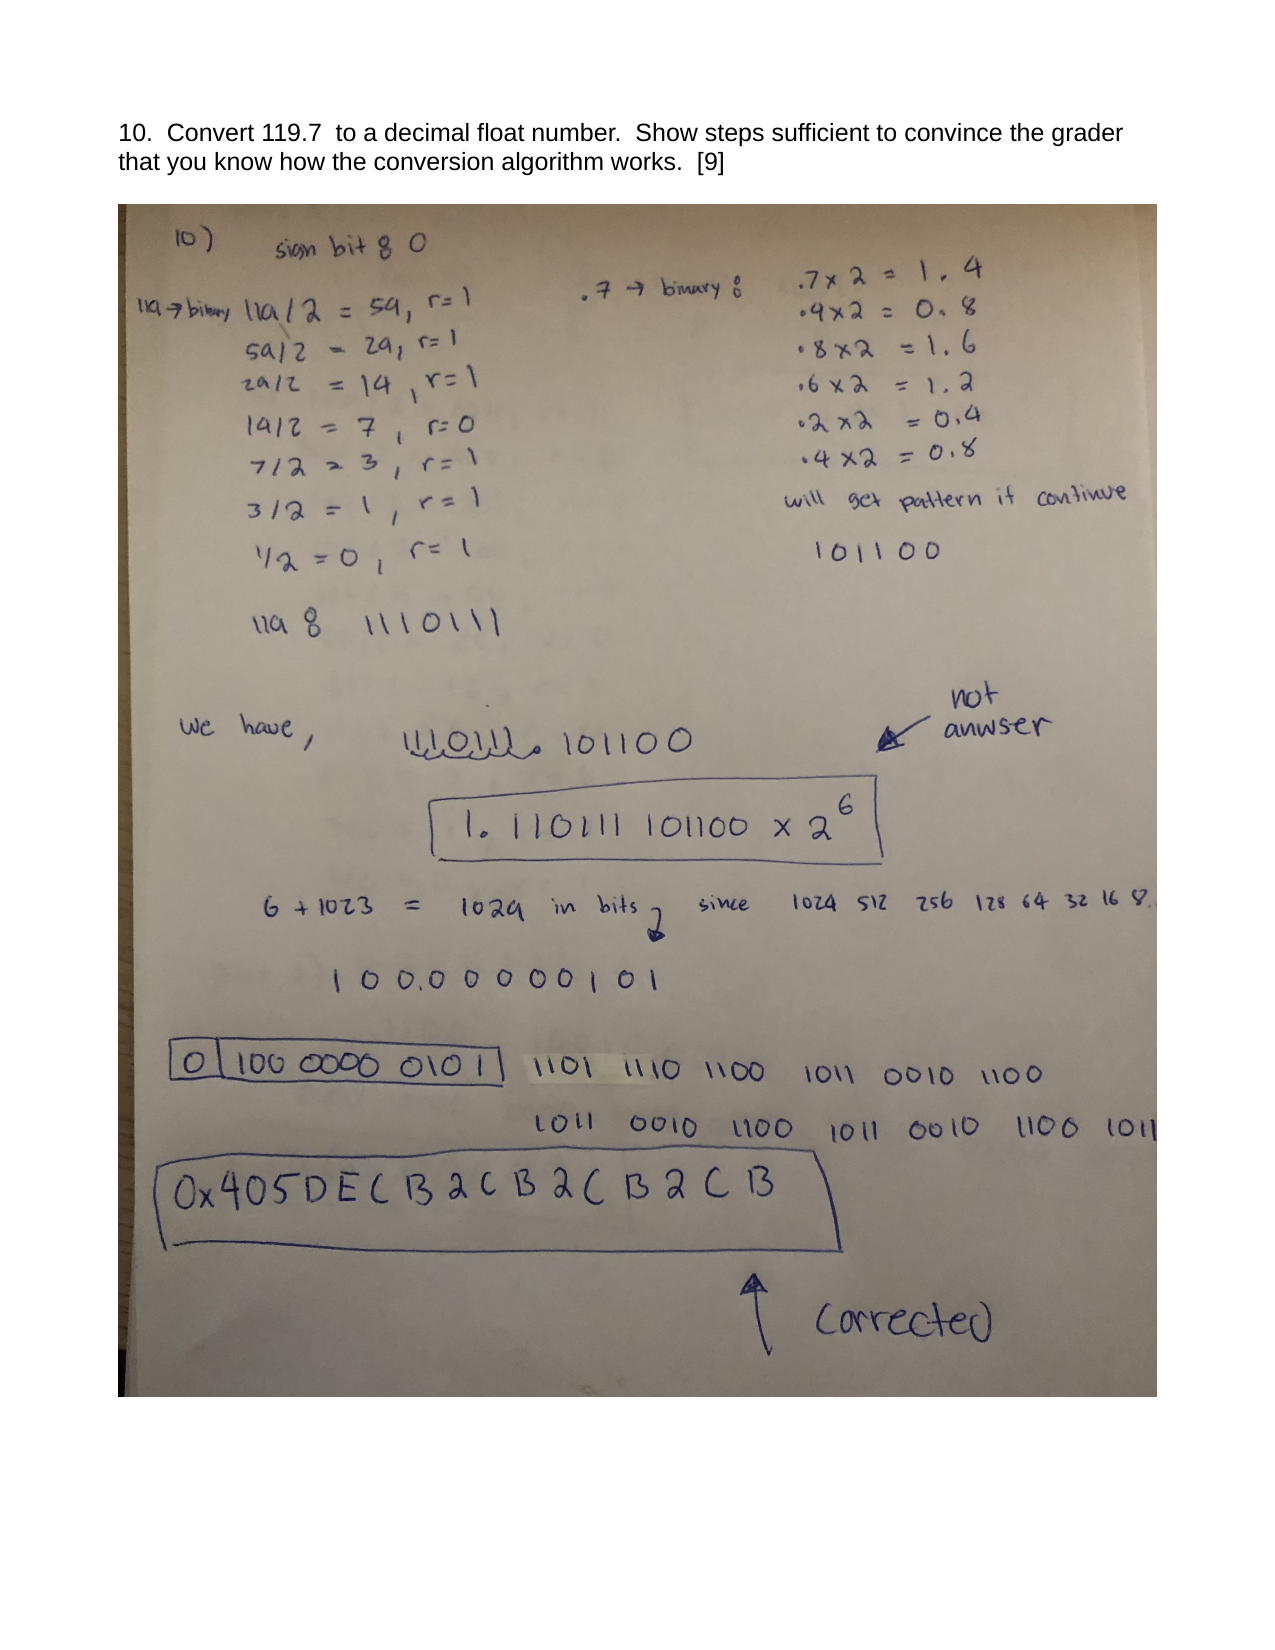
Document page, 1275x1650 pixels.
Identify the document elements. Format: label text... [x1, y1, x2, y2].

picture [118, 204, 1157, 1397]
text 10. Convert 119.7 to a decimal float number. Show steps sufficient to convince the grader that you know how the conversion algorithm works. [9] [118, 118, 1157, 176]
